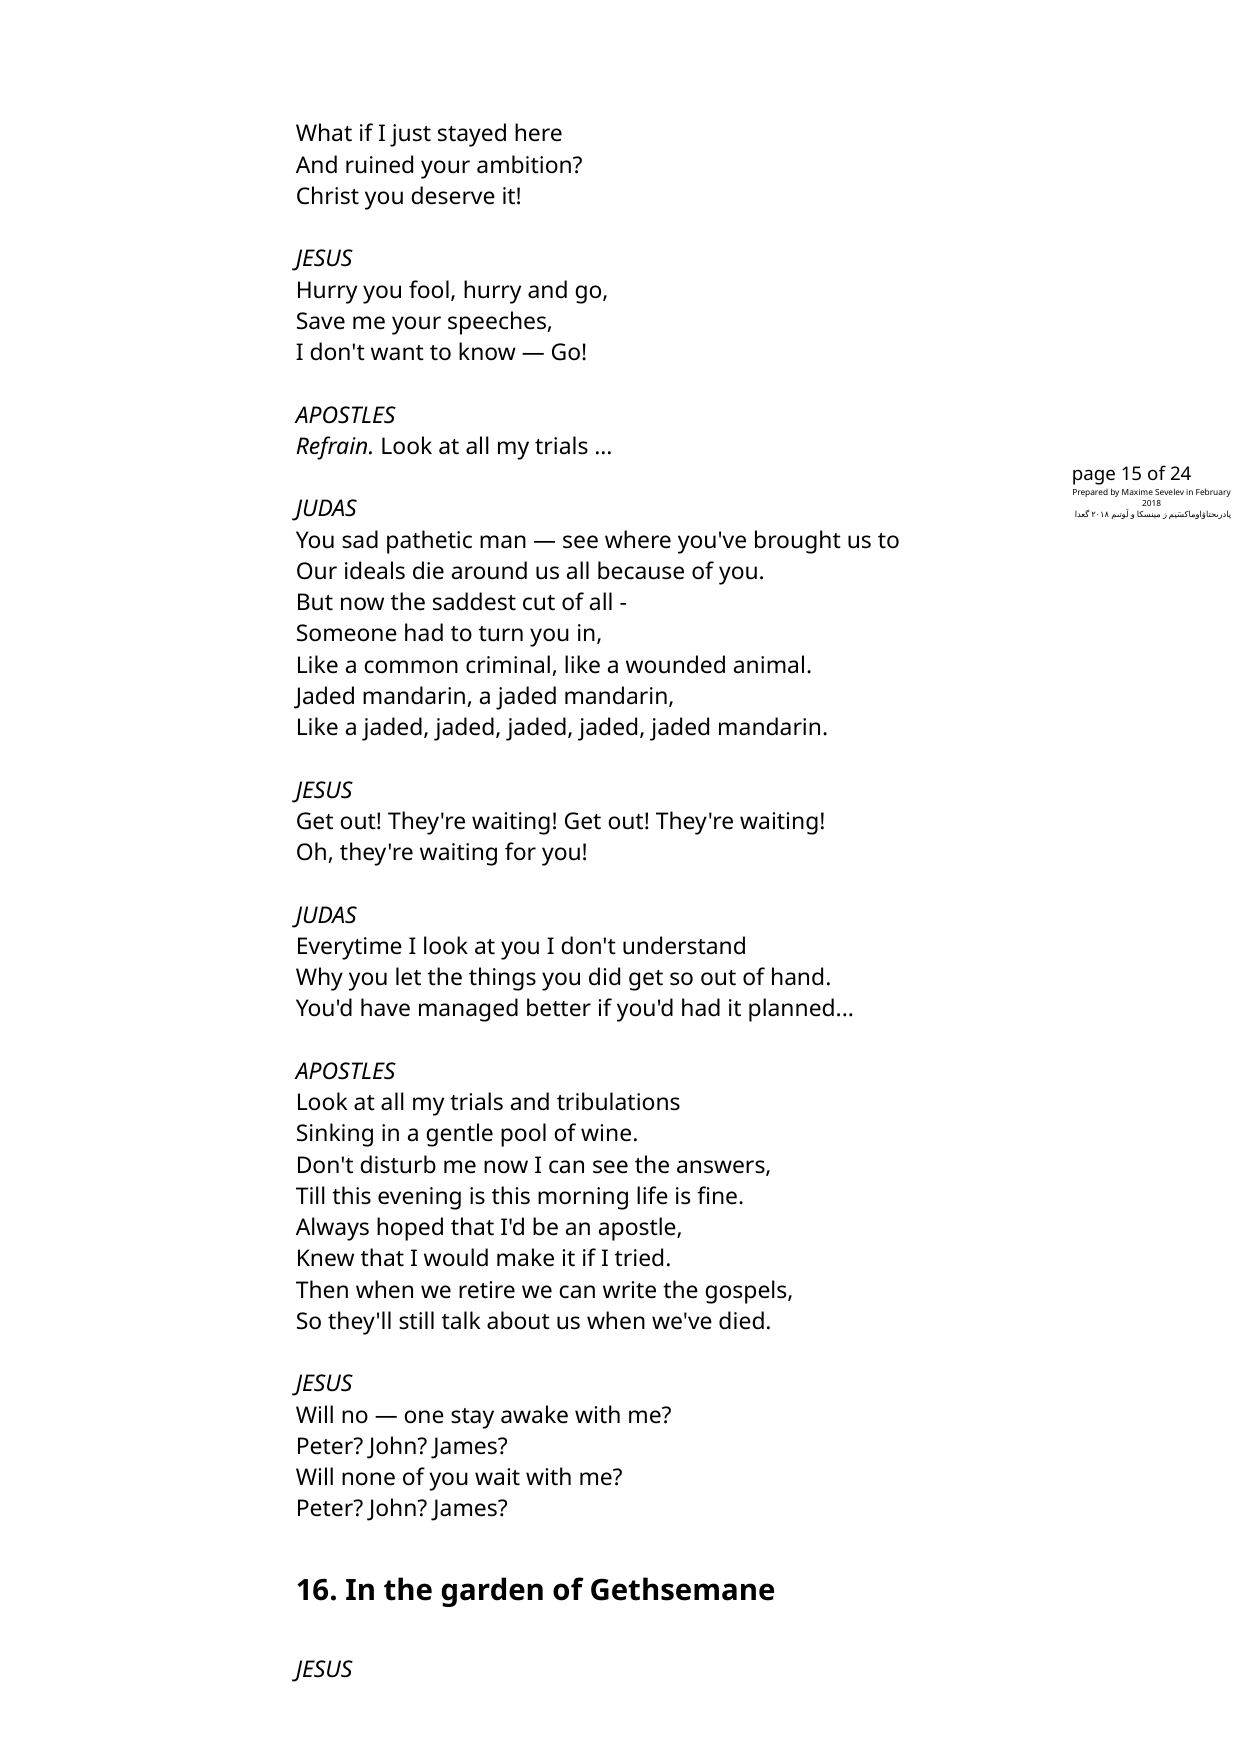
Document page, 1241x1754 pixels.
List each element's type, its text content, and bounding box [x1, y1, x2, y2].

text Look at all my trials and tribulations [296, 1086, 961, 1117]
text Christ you deserve it! [296, 180, 961, 211]
text Sinking in a gentle pool of wine. [296, 1117, 961, 1148]
text JESUS [296, 773, 961, 805]
text What if I just stayed here [296, 117, 961, 148]
text Till this evening is this morning life is fine. [296, 1180, 961, 1211]
text Always hoped that I'd be an apostle, [296, 1211, 961, 1242]
text Our ideals die around us all because of you. [296, 555, 961, 586]
text You'd have managed better if you'd had it planned... [296, 992, 961, 1023]
text Then when we retire we can write the gospels, [296, 1273, 961, 1305]
text Oh, they're waiting for you! [296, 836, 961, 867]
text Someone had to turn you in, [296, 617, 961, 648]
text Hurry you fool, hurry and go, [296, 273, 961, 305]
text JESUS [296, 1367, 961, 1398]
text Don't disturb me now I can see the answers, [296, 1148, 961, 1180]
text Everytime I look at you I don't understand [296, 930, 961, 961]
text JESUS [296, 242, 961, 273]
text Peter? John? James? [296, 1430, 961, 1461]
text APOSTLES [296, 398, 961, 430]
text Will no — one stay awake with me? [296, 1398, 961, 1430]
text I don't want to know — Go! [296, 336, 961, 367]
text JUDAS [296, 492, 961, 523]
text Jaded mandarin, a jaded mandarin, [296, 680, 961, 711]
text Why you let the things you did get so out of hand. [296, 961, 961, 992]
text Knew that I would make it if I tried. [296, 1242, 961, 1273]
text And ruined your ambition? [296, 148, 961, 180]
text Will none of you wait with me? [296, 1461, 961, 1492]
text So they'll still talk about us when we've died. [296, 1305, 961, 1336]
text JESUS [296, 1653, 961, 1684]
text Like a jaded, jaded, jaded, jaded, jaded mandarin. [296, 711, 961, 742]
text JUDAS [296, 898, 961, 930]
text You sad pathetic man — see where you've brought us to [296, 523, 961, 555]
text Like a common criminal, like a wounded animal. [296, 648, 961, 680]
text But now the saddest cut of all - [296, 586, 961, 617]
text Peter? John? James? [296, 1492, 961, 1523]
text APOSTLES [296, 1055, 961, 1086]
subtitle 16. In the garden of Gethsemane [296, 1569, 961, 1609]
text Save me your speeches, [296, 305, 961, 336]
text Refrain. Look at all my trials … [296, 430, 961, 461]
text Get out! They're waiting! Get out! They're waiting! [296, 805, 961, 836]
